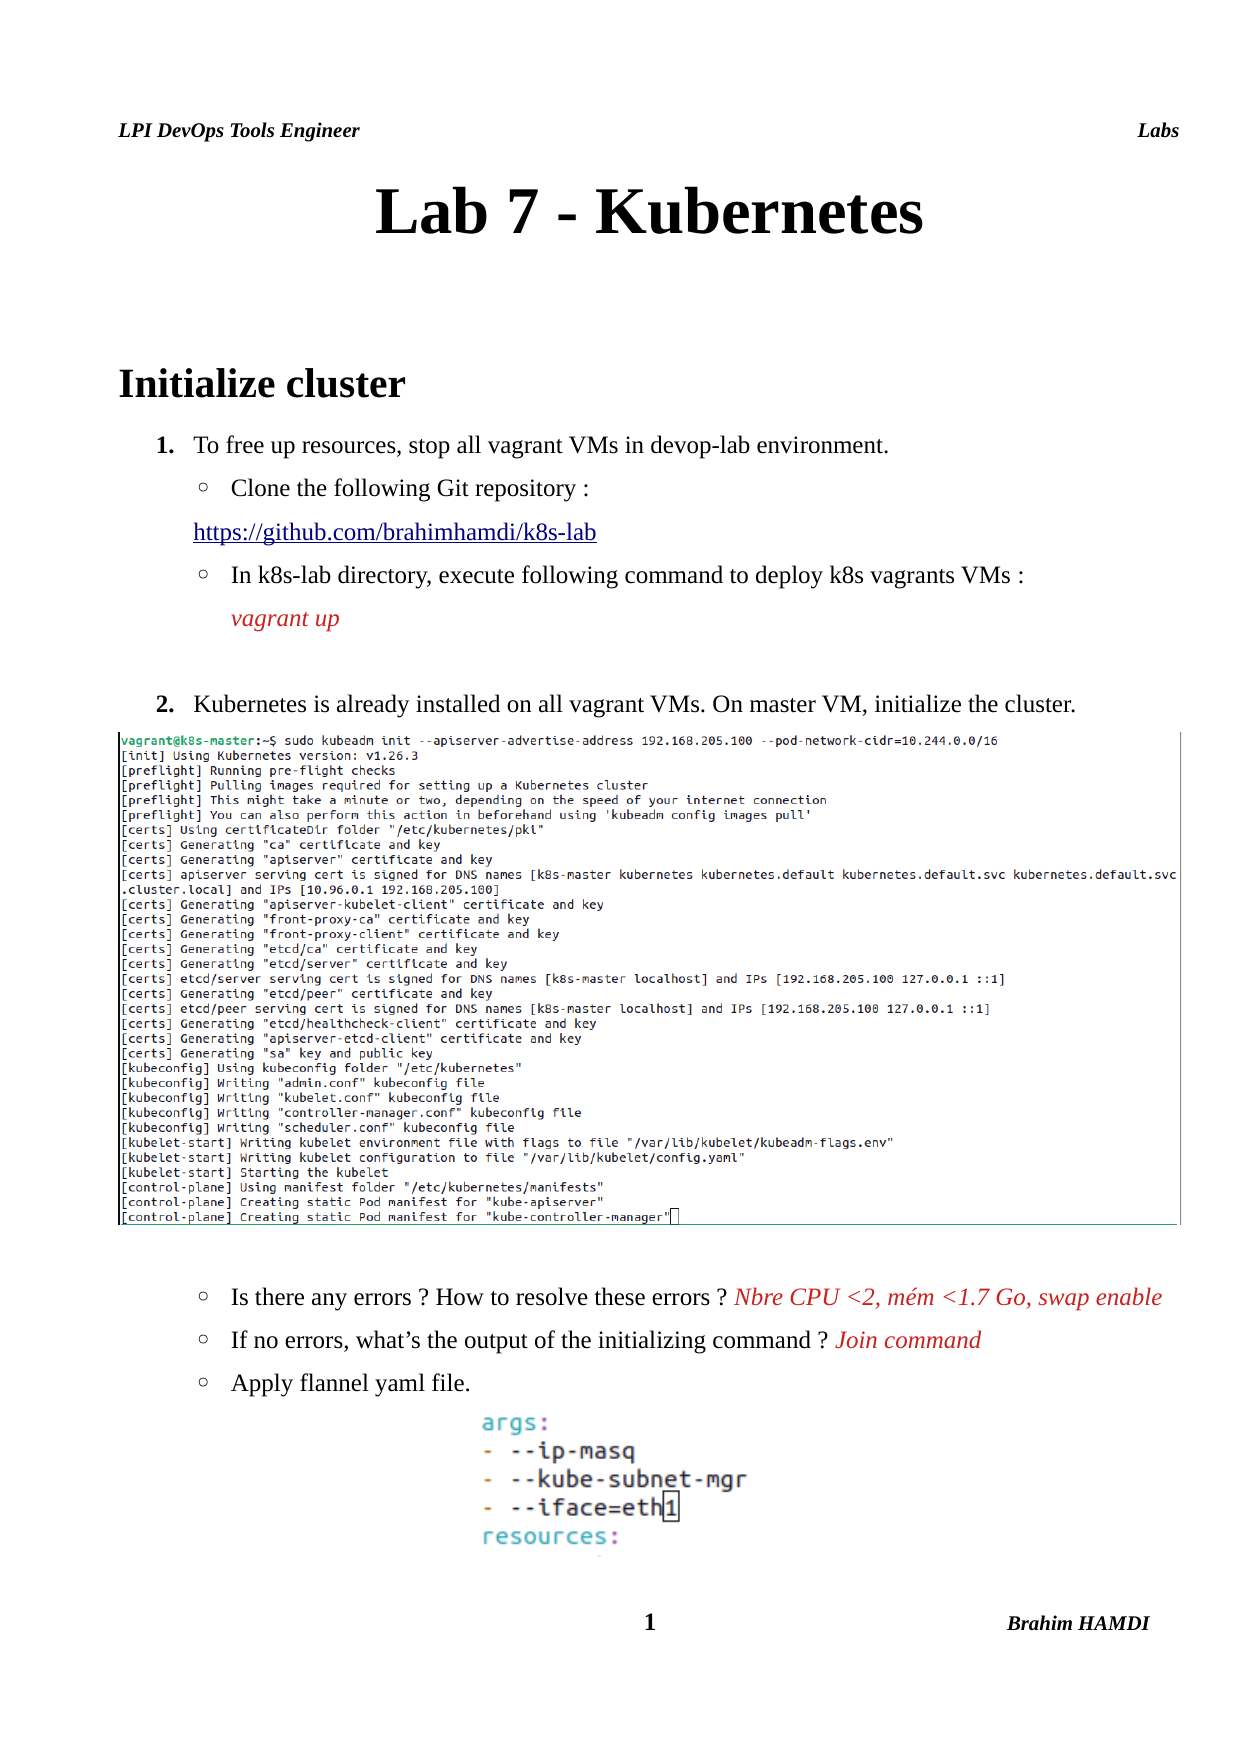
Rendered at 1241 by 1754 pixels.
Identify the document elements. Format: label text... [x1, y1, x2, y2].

picture [118, 732, 1182, 1225]
list Clone the following Git repository : [193, 473, 1181, 502]
list https://github.com/brahimhamdi/k8s-lab [156, 517, 1181, 545]
list To free up resources, stop all vagrant VMs in devop-lab environment. [156, 430, 1181, 459]
list Apply flannel yaml file. [193, 1368, 1181, 1397]
list Kubernetes is already installed on all vagrant VMs. On master VM, initialize the cluster. [156, 689, 1181, 718]
list vagrant up [193, 603, 1181, 632]
text Lab 7 - Kubernetes [118, 172, 1181, 248]
text Initialize cluster [118, 358, 1181, 406]
list Is there any errors ? How to resolve these errors ? Nbre CPU <2, mém <1.7 Go, swap enable [193, 1282, 1181, 1310]
picture [472, 1411, 827, 1557]
list In k8s-lab directory, execute following command to deploy k8s vagrants VMs : [193, 560, 1181, 588]
list If no errors, what’s the output of the initializing command ? Join command [193, 1325, 1181, 1353]
